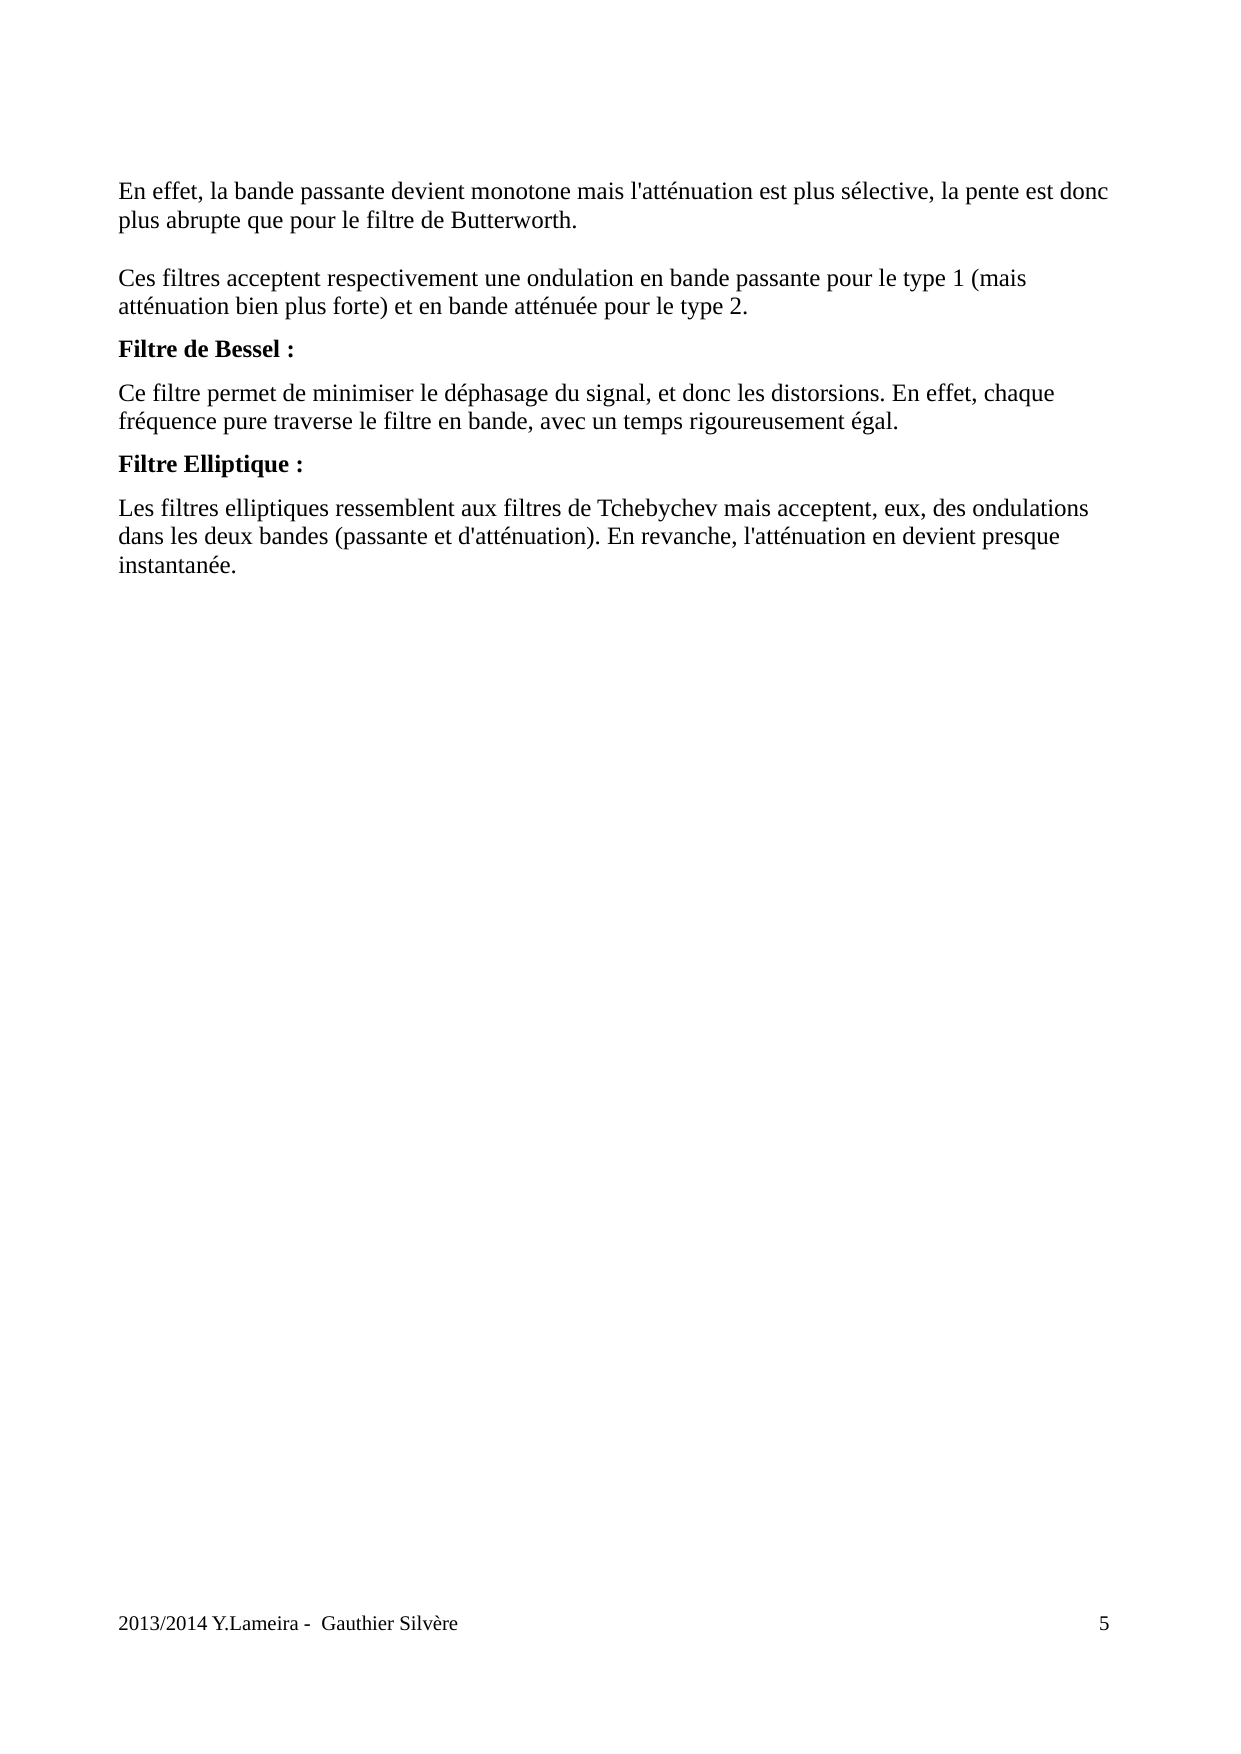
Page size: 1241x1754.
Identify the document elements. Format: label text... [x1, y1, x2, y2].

text Filtre de Bessel : [118, 334, 1122, 363]
text Filtre Elliptique : [118, 449, 1122, 478]
text Les filtres elliptiques ressemblent aux filtres de Tchebychev mais acceptent, eux, des ondulations dans les deux bandes (passante et d'atténuation). En revanche, l'atténuation en devient presque instantanée. [118, 493, 1122, 579]
text Ce filtre permet de minimiser le déphasage du signal, et donc les distorsions. En effet, chaque fréquence pure traverse le filtre en bande, avec un temps rigoureusement égal. [118, 378, 1122, 435]
text En effet, la bande passante devient monotone mais l'atténuation est plus sélective, la pente est donc plus abrupte que pour le filtre de Butterworth. [118, 176, 1122, 234]
text Ces filtres acceptent respectivement une ondulation en bande passante pour le type 1 (mais atténuation bien plus forte) et en bande atténuée pour le type 2. [118, 263, 1122, 320]
